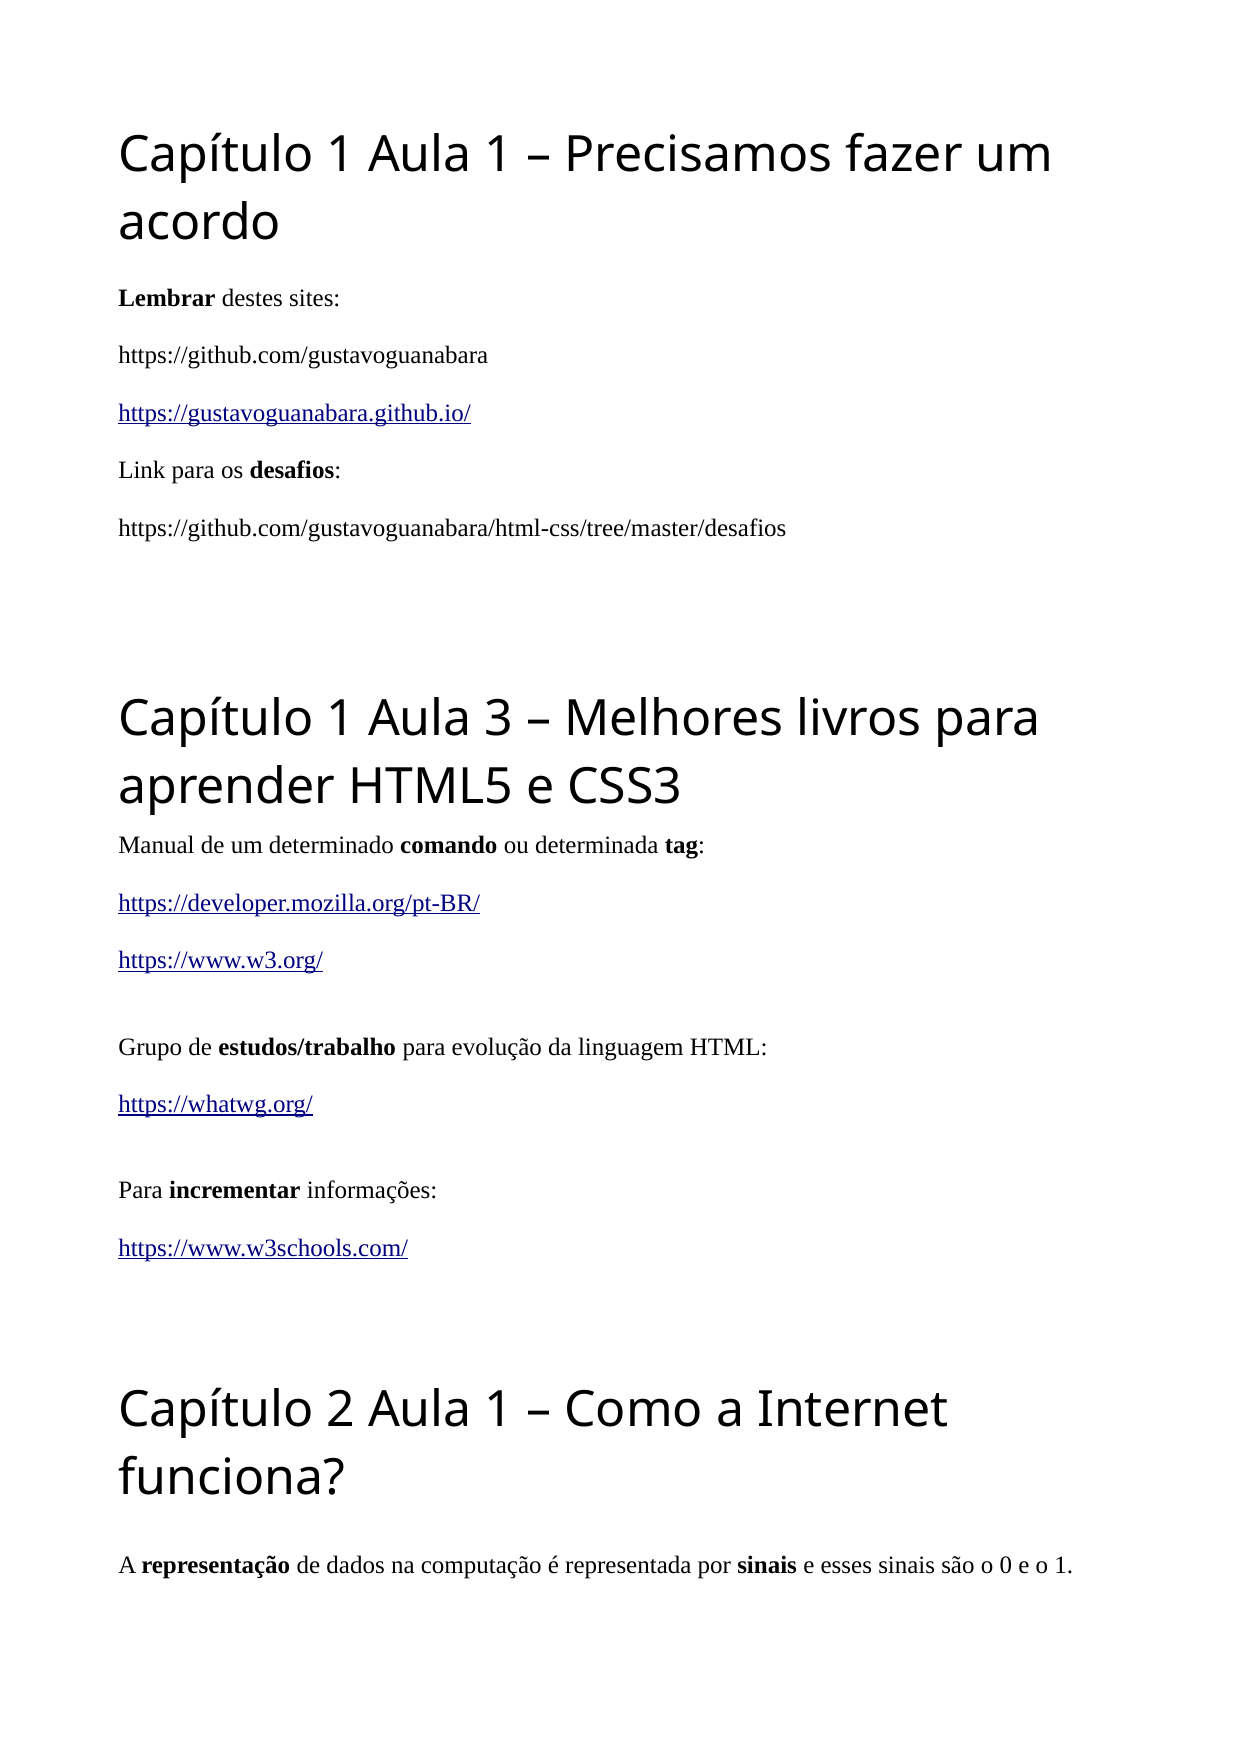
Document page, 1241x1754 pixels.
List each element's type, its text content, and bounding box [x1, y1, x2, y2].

text A representação de dados na computação é representada por sinais e esses sinais são o 0 e o 1. [118, 1551, 1122, 1579]
text https://www.w3.org/ [118, 946, 1122, 974]
text https://www.w3schools.com/ [118, 1233, 1122, 1262]
subtitle Capítulo 1 Aula 1 – Precisamos fazer um acordo [118, 118, 1122, 254]
text https://developer.mozilla.org/pt-BR/ [118, 888, 1122, 917]
text https://github.com/gustavoguanabara [118, 341, 1122, 369]
text Para incrementar informações: [118, 1176, 1122, 1204]
subtitle Capítulo 2 Aula 1 – Como a Internet funciona? [118, 1373, 1122, 1509]
text Lembrar destes sites: [118, 283, 1122, 312]
text https://github.com/gustavoguanabara/html-css/tree/master/desafios [118, 513, 1122, 542]
text Grupo de estudos/trabalho para evolução da linguagem HTML: [118, 1032, 1122, 1061]
text https://gustavoguanabara.github.io/ [118, 398, 1122, 427]
text Link para os desafios: [118, 456, 1122, 484]
text Manual de um determinado comando ou determinada tag: [118, 831, 1122, 859]
subtitle Capítulo 1 Aula 3 – Melhores livros para aprender HTML5 e CSS3 [118, 682, 1122, 818]
text https://whatwg.org/ [118, 1089, 1122, 1118]
